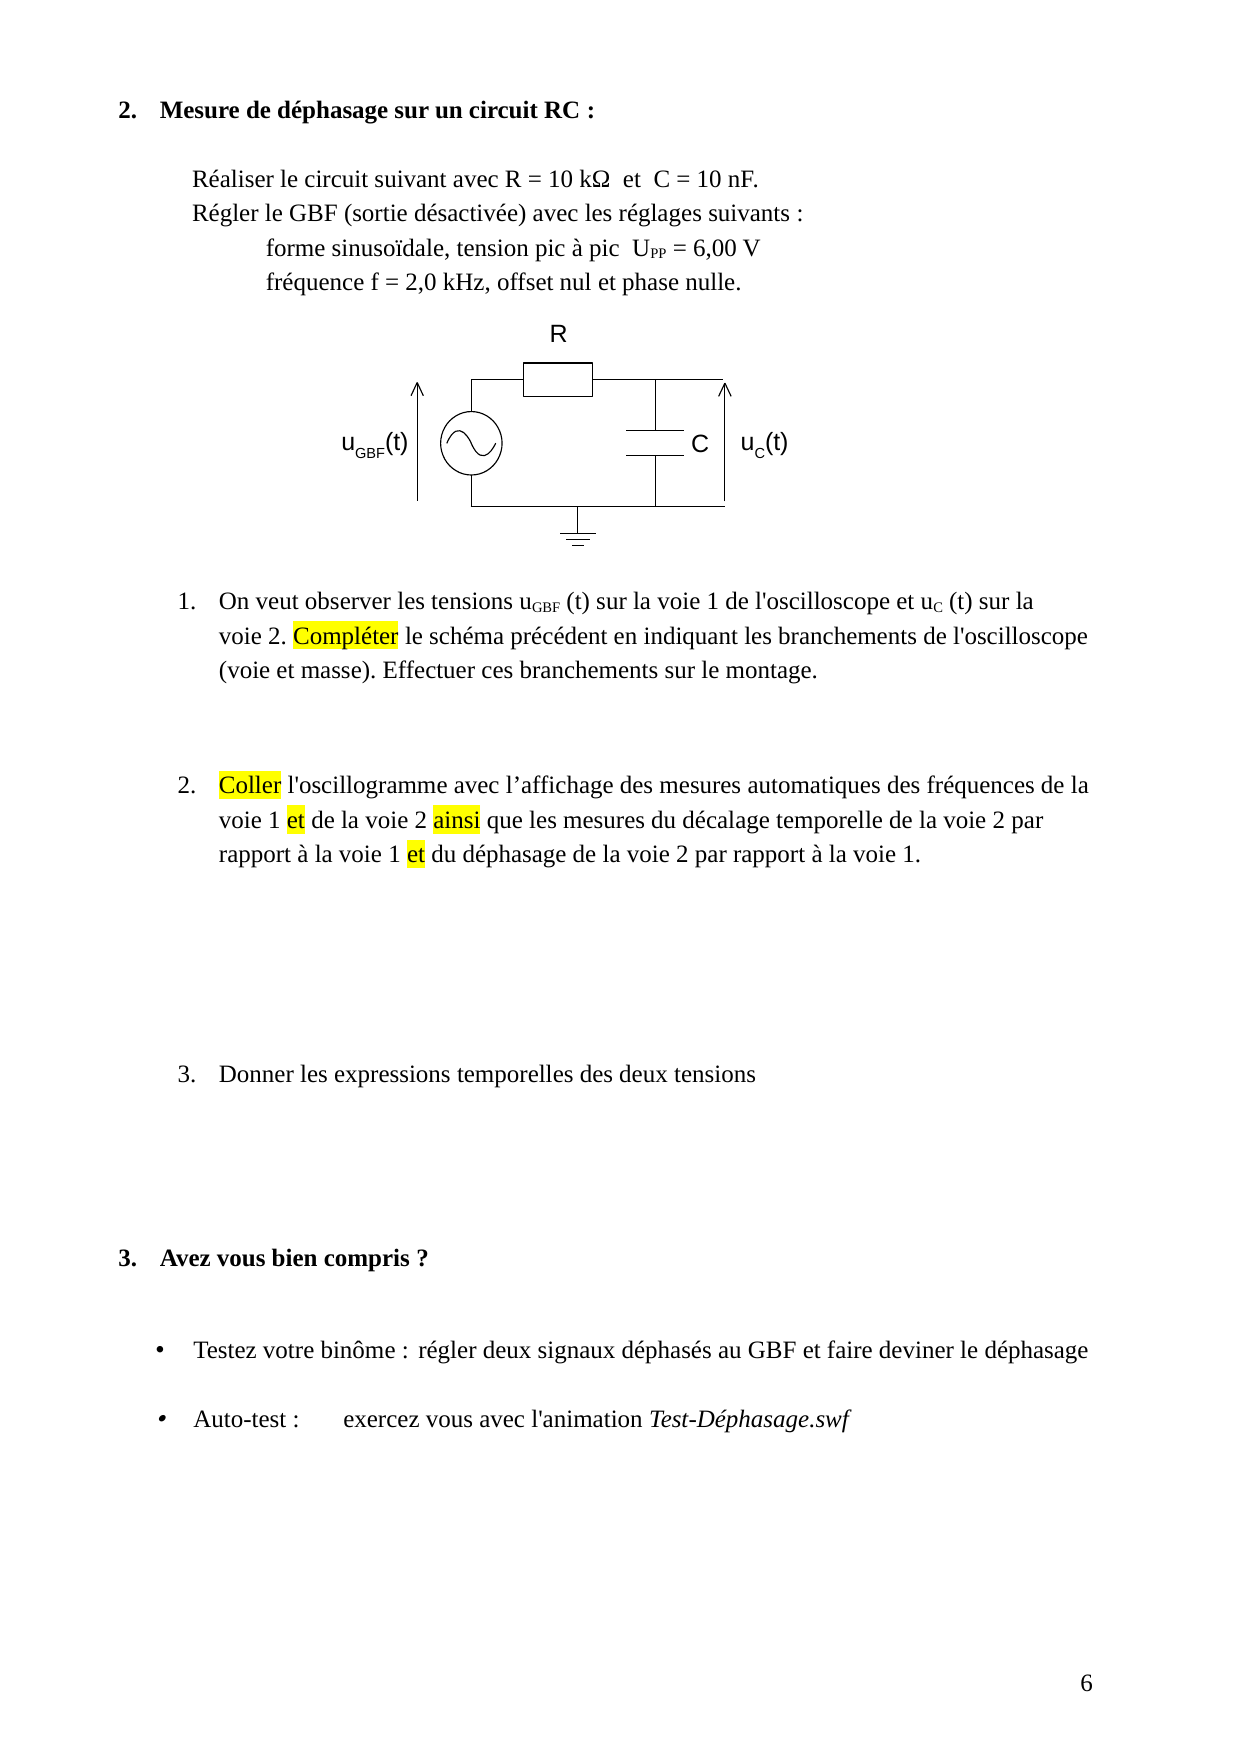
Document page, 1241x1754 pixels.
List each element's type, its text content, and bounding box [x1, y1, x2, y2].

list Mesure de déphasage sur un circuit RC : [118, 95, 1092, 124]
list Avez vous bien compris ? [118, 1243, 1092, 1272]
list Auto-test : exercez vous avec l'animation Test-Déphasage.swf [156, 1404, 1092, 1433]
text Régler le GBF (sortie désactivée) avec les réglages suivants : [192, 198, 1092, 227]
text fréquence f = 2,0 kHz, offset nul et phase nulle. [266, 267, 1092, 296]
list Testez votre binôme : régler deux signaux déphasés au GBF et faire deviner le déphasage [156, 1336, 1092, 1364]
text Réaliser le circuit suivant avec R = 10 kΩ et C = 10 nF. [192, 164, 1092, 193]
list Coller l'oscillogramme avec l’affichage des mesures automatiques des fréquences de la voie 1 et de la voie 2 ainsi que les mesures du décalage temporelle de la voie 2 par rapport à la voie 1 et du déphasage de la voie 2 par rapport à la voie 1. [177, 771, 1092, 903]
list Donner les expressions temporelles des deux tensions [177, 1059, 1092, 1088]
text forme sinusoïdale, tension pic à pic UPP = 6,00 V [266, 233, 1092, 262]
list On veut observer les tensions uGBF (t) sur la voie 1 de l'oscilloscope et uC (t) sur la voie 2. Compléter le schéma précédent en indiquant les branchements de l'oscilloscope (voie et masse). Effectuer ces branchements sur le montage. [177, 586, 1092, 718]
